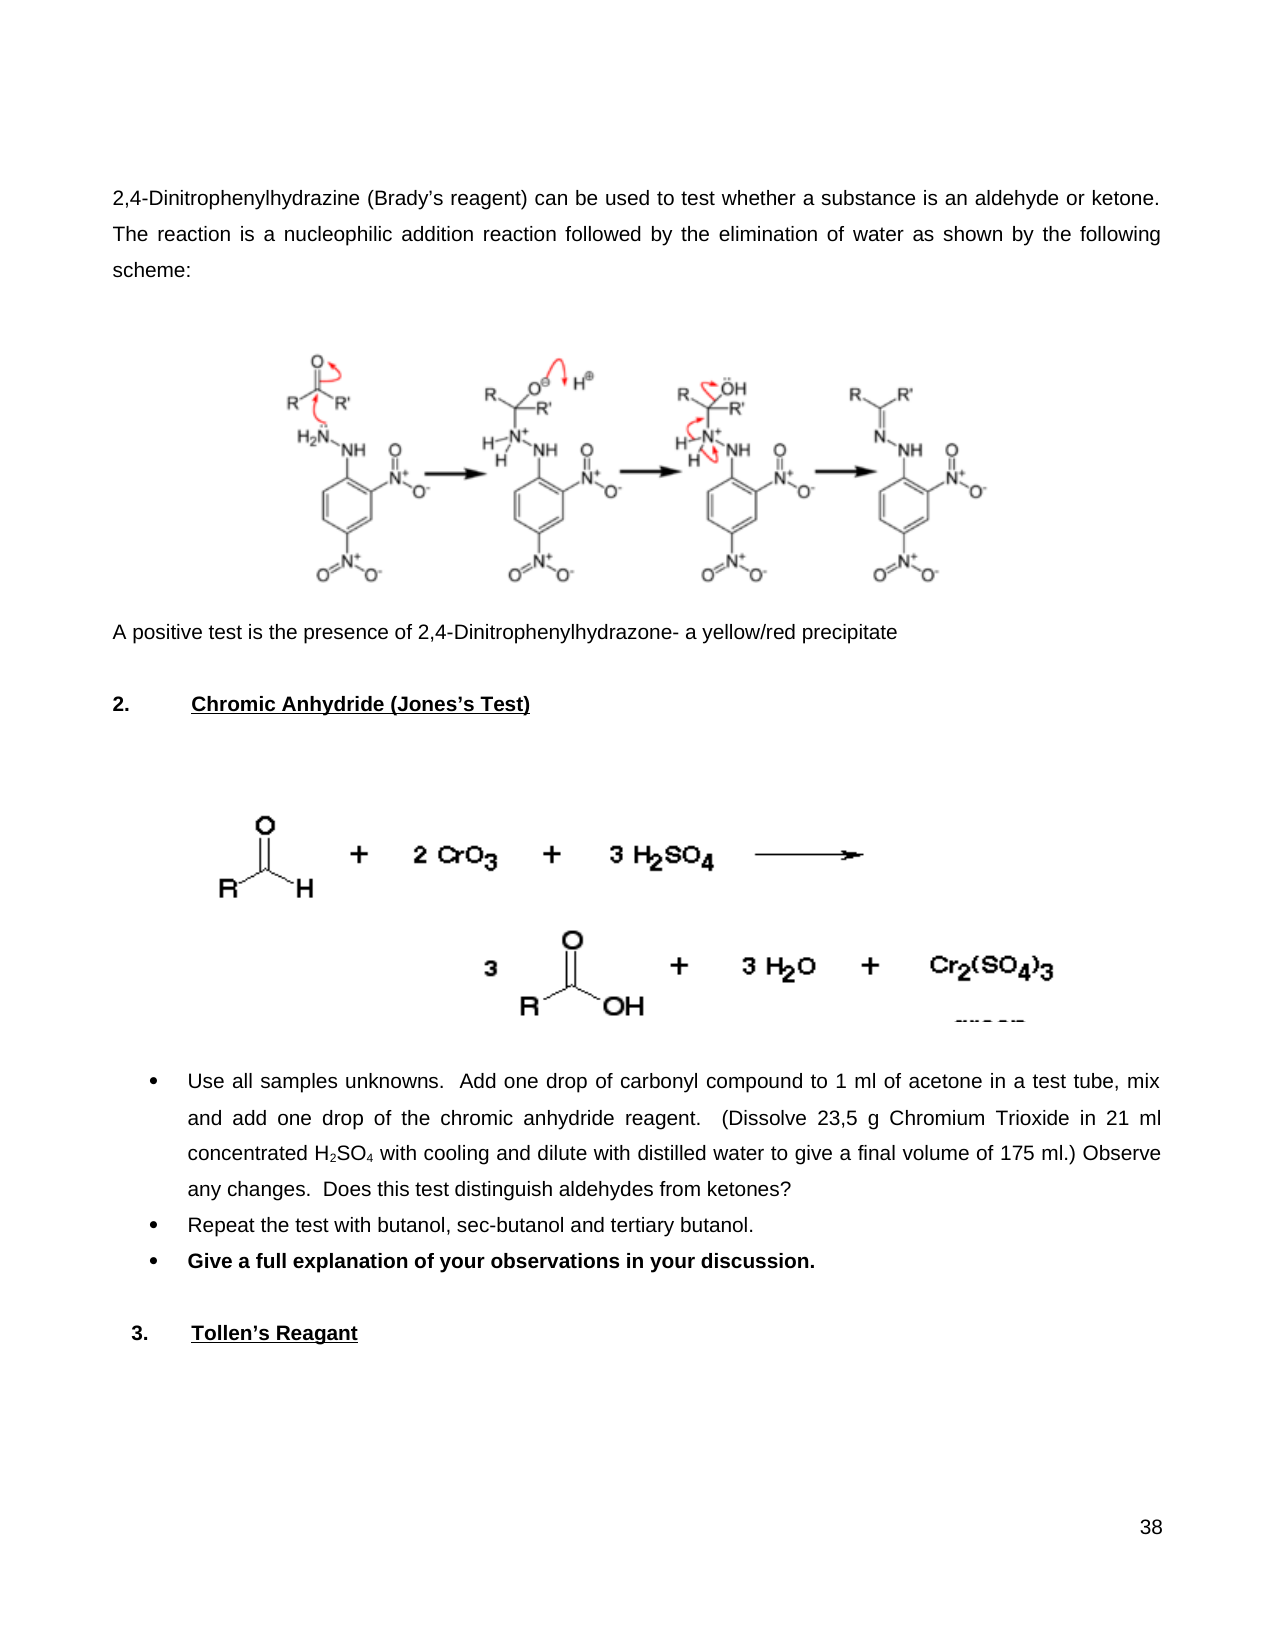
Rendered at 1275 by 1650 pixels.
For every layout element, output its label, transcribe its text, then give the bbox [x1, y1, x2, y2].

picture [196, 799, 1079, 1022]
list Tollen’s Reagant [131, 1321, 1162, 1345]
picture [262, 329, 1013, 608]
list Repeat the test with butanol, sec-butanol and tertiary butanol. [150, 1213, 1162, 1237]
list Give a full explanation of your observations in your discussion. [150, 1249, 1162, 1273]
list Chromic Anhydride (Jones’s Test) [112, 692, 1162, 716]
text 2,4-Dinitrophenylhydrazine (Brady’s reagent) can be used to test whether a substance is an aldehyde or ketone. The reaction is a nucleophilic addition reaction followed by the elimination of water as shown by the following scheme: [112, 186, 1162, 282]
text A positive test is the presence of 2,4-Dinitrophenylhydrazone- a yellow/red precipitate [112, 620, 1162, 644]
list Use all samples unknowns. Add one drop of carbonyl compound to 1 ml of acetone in a test tube, mix and add one drop of the chromic anhydride reagent. (Dissolve 23,5 g Chromium Trioxide in 21 ml concentrated H2SO4 with cooling and dilute with distilled water to give a final volume of 175 ml.) Observe any changes. Does this test distinguish aldehydes from ketones? [150, 1069, 1162, 1201]
